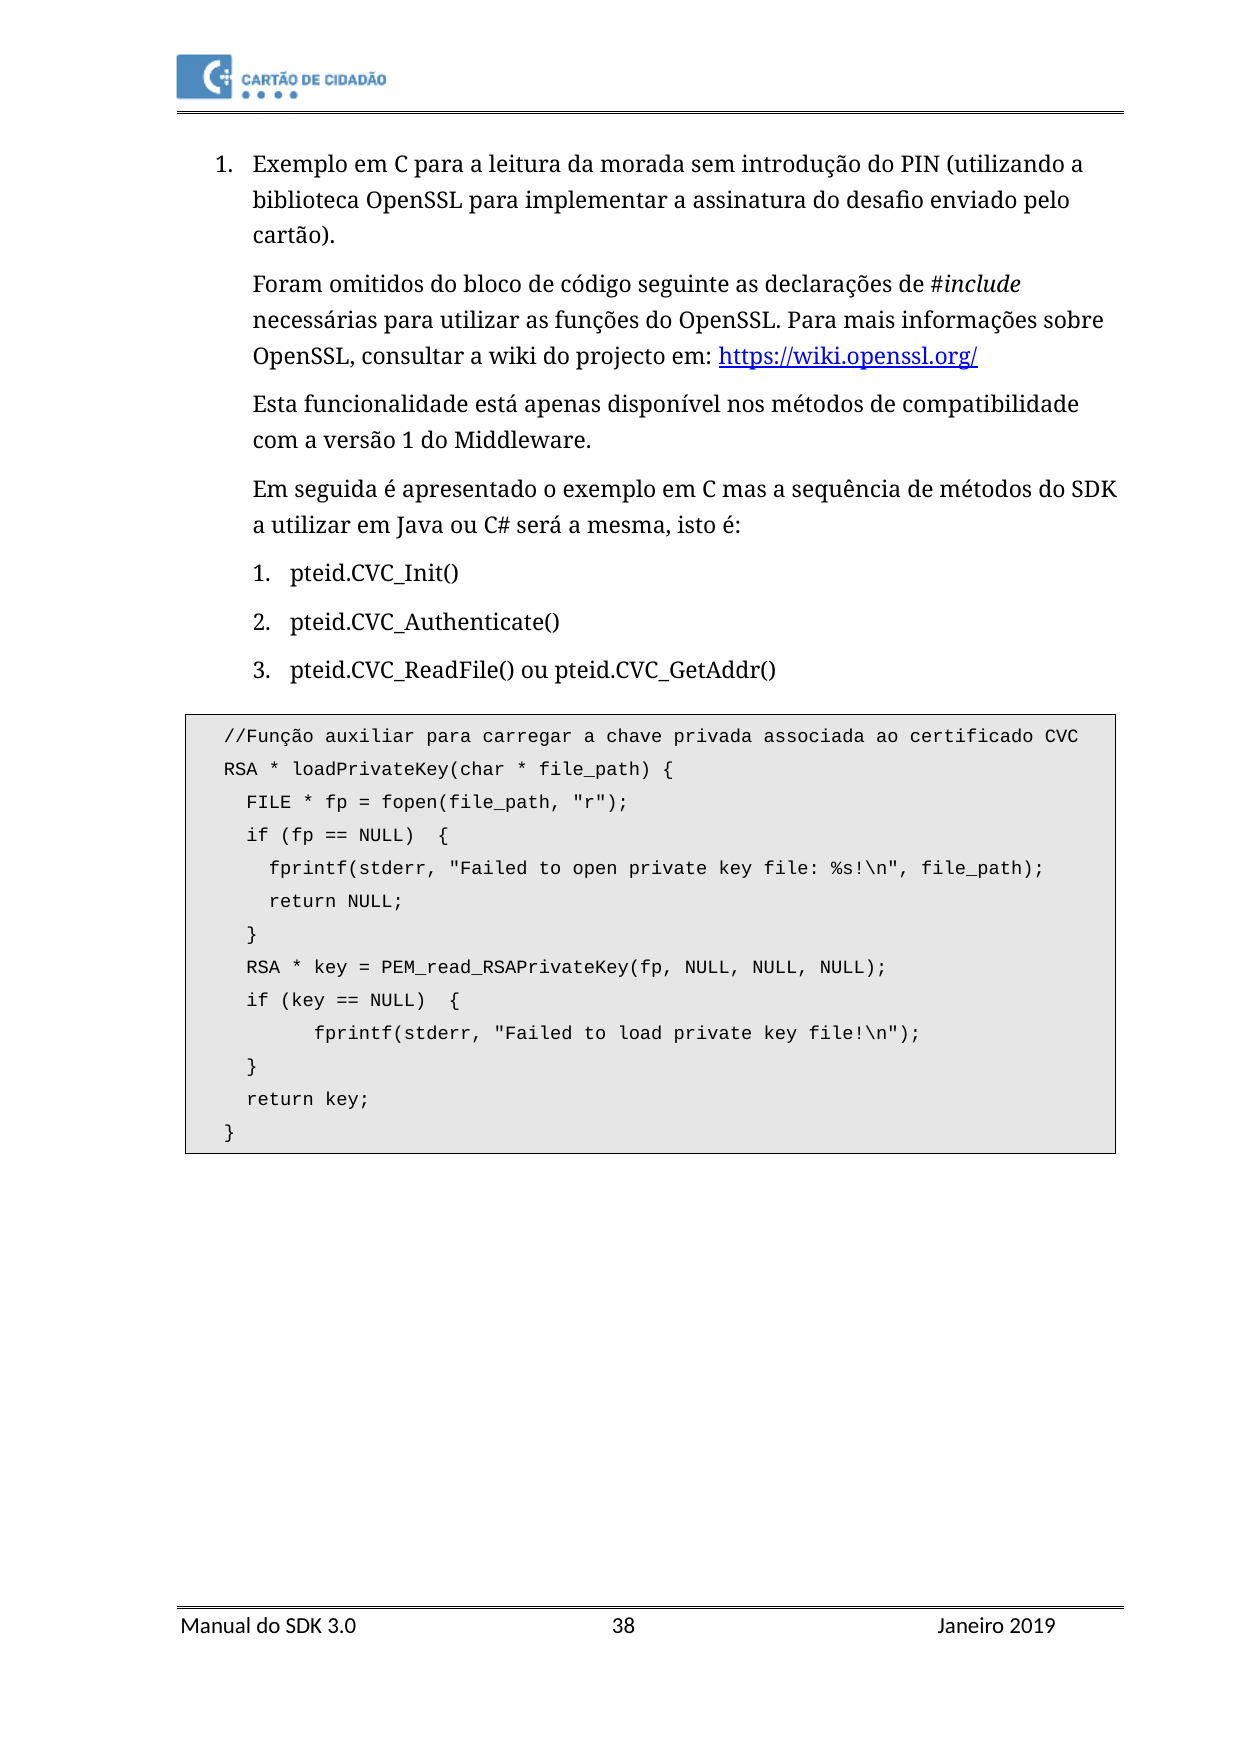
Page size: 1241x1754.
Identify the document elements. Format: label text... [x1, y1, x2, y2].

text } [186, 1123, 1115, 1144]
text return NULL; [186, 892, 1115, 913]
list Foram omitidos do bloco de código seguinte as declarações de #include necessárias para utilizar as funções do OpenSSL. Para mais informações sobre OpenSSL, consultar a wiki do projecto em: https://wiki.openssl.org/ [215, 268, 1124, 371]
list Exemplo em C para a leitura da morada sem introdução do PIN (utilizando a biblioteca OpenSSL para implementar a assinatura do desafio enviado pelo cartão). [215, 148, 1124, 251]
text RSA * key = PEM_read_RSAPrivateKey(fp, NULL, NULL, NULL); [186, 958, 1115, 979]
list Em seguida é apresentado o exemplo em C mas a sequência de métodos do SDK a utilizar em Java ou C# será a mesma, isto é: [215, 473, 1124, 540]
text fprintf(stderr, "Failed to load private key file!\n"); [186, 1024, 1115, 1045]
text fprintf(stderr, "Failed to open private key file: %s!\n", file_path); [186, 859, 1115, 880]
text //Função auxiliar para carregar a chave privada associada ao certificado CVC [186, 727, 1115, 748]
list pteid.CVC_Init() [252, 557, 1124, 588]
text RSA * loadPrivateKey(char * file_path) { [186, 760, 1115, 781]
text } [186, 925, 1115, 946]
text } [186, 1057, 1115, 1078]
list pteid.CVC_Authenticate() [252, 605, 1124, 637]
text if (fp == NULL) { [186, 826, 1115, 847]
picture [174, 49, 428, 106]
list Esta funcionalidade está apenas disponível nos métodos de compatibilidade com a versão 1 do Middleware. [215, 388, 1124, 455]
text return key; [186, 1090, 1115, 1111]
list pteid.CVC_ReadFile() ou pteid.CVC_GetAddr() [252, 654, 1124, 685]
text FILE * fp = fopen(file_path, "r"); [186, 793, 1115, 814]
text if (key == NULL) { [186, 991, 1115, 1012]
